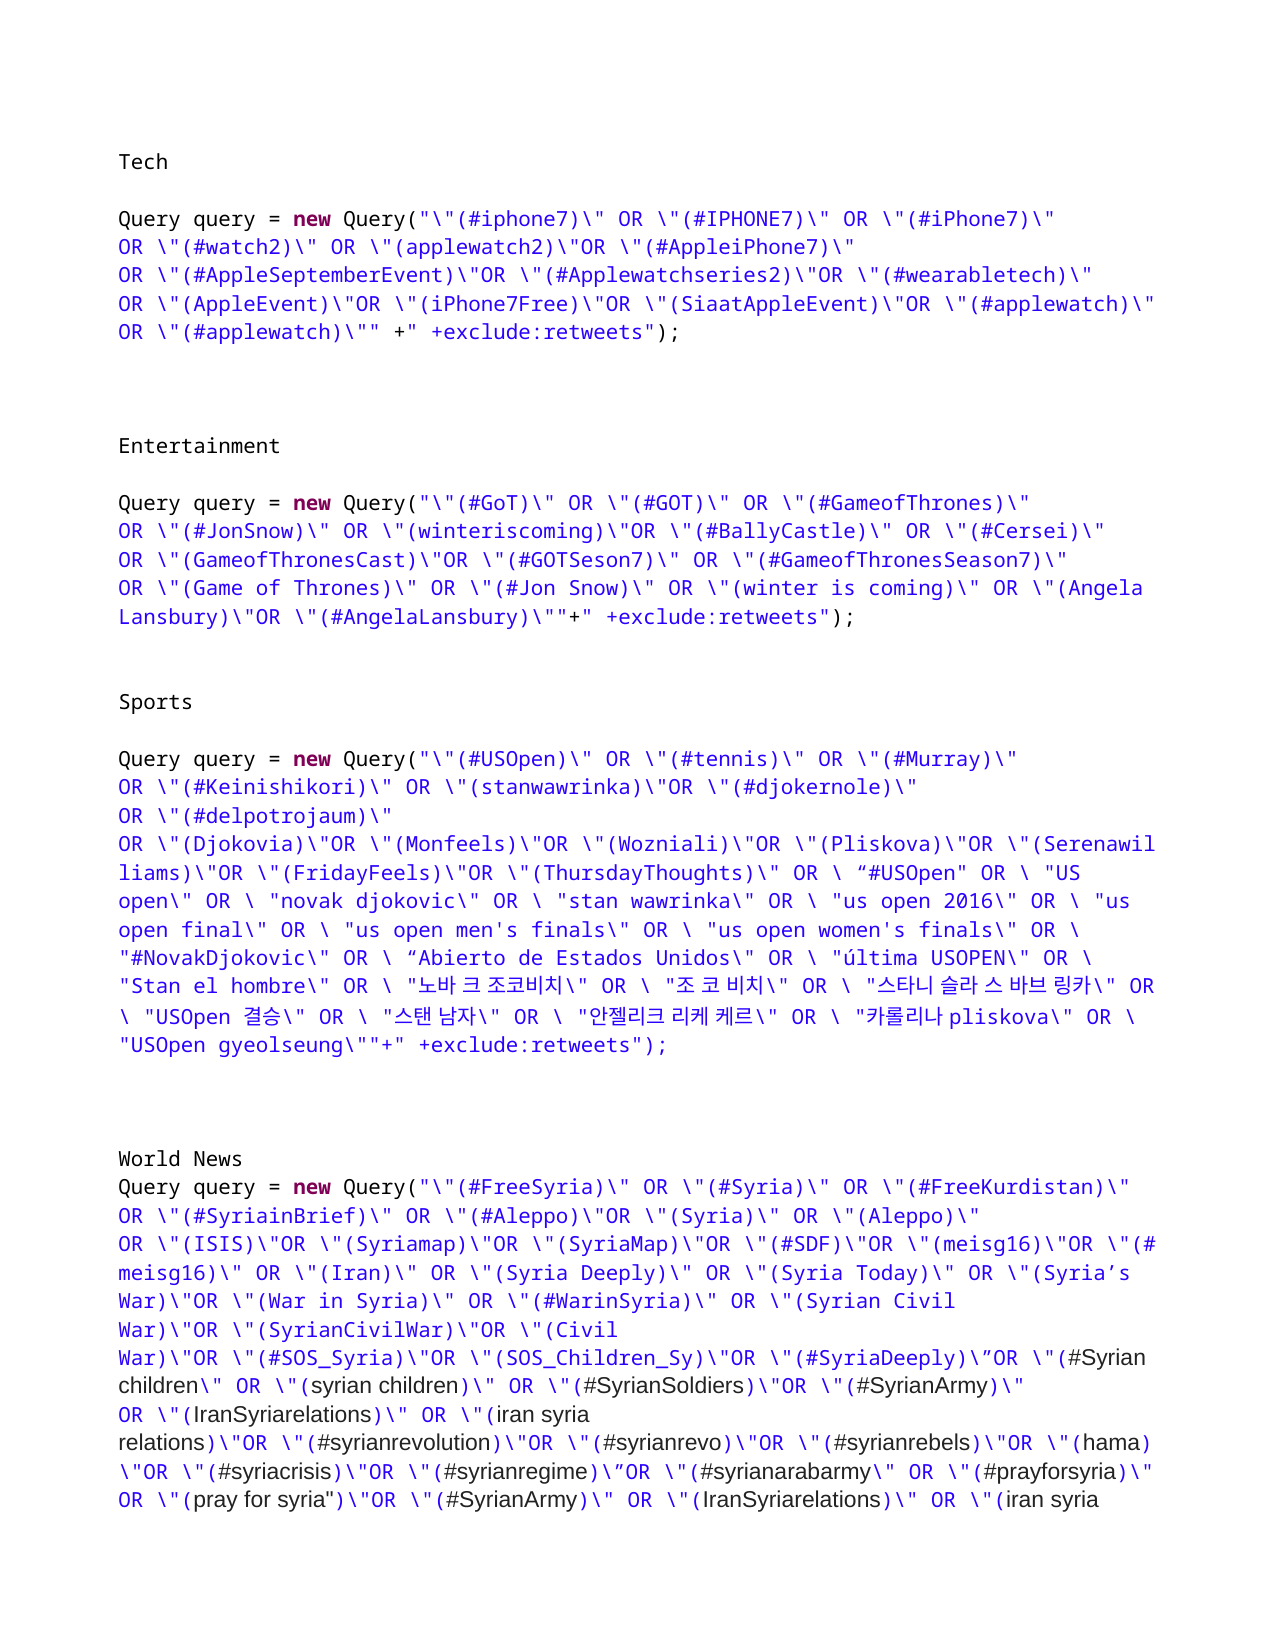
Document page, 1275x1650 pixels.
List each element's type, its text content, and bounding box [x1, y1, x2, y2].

text Query query = new Query("\"(#GoT)\" OR \"(#GOT)\" OR \"(#GameofThrones)\" OR \"(#JonSnow)\" OR \"(winteriscoming)\"OR \"(#BallyCastle)\" OR \"(#Cersei)\" OR \"(GameofThronesCast)\"OR \"(#GOTSeson7)\" OR \"(#GameofThronesSeason7)\" OR \"(Game of Thrones)\" OR \"(#Jon Snow)\" OR \"(winter is coming)\" OR \"(Angela Lansbury)\"OR \"(#AngelaLansbury)\""+" +exclude:retweets"); [118, 488, 1157, 630]
text Query query = new Query("\"(#iphone7)\" OR \"(#IPHONE7)\" OR \"(#iPhone7)\" OR \"(#watch2)\" OR \"(applewatch2)\"OR \"(#AppleiPhone7)\" OR \"(#AppleSeptemberEvent)\"OR \"(#Applewatchseries2)\"OR \"(#wearabletech)\" OR \"(AppleEvent)\"OR \"(iPhone7Free)\"OR \"(SiaatAppleEvent)\"OR \"(#applewatch)\"OR \"(#applewatch)\"" +" +exclude:retweets"); [118, 204, 1157, 346]
text Entertainment [118, 431, 1157, 460]
text Tech [118, 147, 1157, 175]
text Query query = new Query("\"(#FreeSyria)\" OR \"(#Syria)\" OR \"(#FreeKurdistan)\" OR \"(#SyriainBrief)\" OR \"(#Aleppo)\"OR \"(Syria)\" OR \"(Aleppo)\" OR \"(ISIS)\"OR \"(Syriamap)\"OR \"(SyriaMap)\"OR \"(#SDF)\"OR \"(meisg16)\"OR \"(#meisg16)\" OR \"(Iran)\" OR \"(Syria Deeply)\" OR \"(Syria Today)\" OR \"(Syria’s War)\"OR \"(War in Syria)\" OR \"(#WarinSyria)\" OR \"(Syrian Civil War)\"OR \"(SyrianCivilWar)\"OR \"(Civil War)\"OR \"(#SOS_Syria)\"OR \"(SOS_Children_Sy)\"OR \"(#SyriaDeeply)\”OR \"(#Syrianchildren\" OR \"(syrian children)\" OR \"(#SyrianSoldiers)\"OR \"(#SyrianArmy)\" OR \"(IranSyriarelations)\" OR \"(iran syria relations)\"OR \"(#syrianrevolution)\"OR \"(#syrianrevo)\"OR \"(#syrianrebels)\"OR \"(hama)\"OR \"(#syriacrisis)\"OR \"(#syrianregime)\”OR \"(#syrianarabarmy\" OR \"(#prayforsyria)\" OR \"(pray for syria")\"OR \"(#SyrianArmy)\" OR \"(IranSyriarelations)\" OR \"(iran syria [118, 1172, 1157, 1514]
text World News [118, 1144, 1157, 1172]
text Query query = new Query("\"(#USOpen)\" OR \"(#tennis)\" OR \"(#Murray)\" OR \"(#Keinishikori)\" OR \"(stanwawrinka)\"OR \"(#djokernole)\" OR \"(#delpotrojaum)\" OR \"(Djokovia)\"OR \"(Monfeels)\"OR \"(Wozniali)\"OR \"(Pliskova)\"OR \"(Serenawilliams)\"OR \"(FridayFeels)\"OR \"(ThursdayThoughts)\" OR \ “#USOpen" OR \ "US open\" OR \ "novak djokovic\" OR \ "stan wawrinka\" OR \ "us open 2016\" OR \ "us open final\" OR \ "us open men's finals\" OR \ "us open women's finals\" OR \ "#NovakDjokovic\" OR \ “Abierto de Estados Unidos\" OR \ "última USOPEN\" OR \ "Stan el hombre\" OR \ "노바 크 조코비치\" OR \ "조 코 비치\" OR \ "스타니 슬라 스 바브 링카\" OR \ "USOpen 결승\" OR \ "스탠 남자\" OR \ "안젤리크 리케 케르\" OR \ "카롤리나 pliskova\" OR \ "USOpen gyeolseung\""+" +exclude:retweets"); [118, 744, 1157, 1059]
text Sports [118, 687, 1157, 716]
